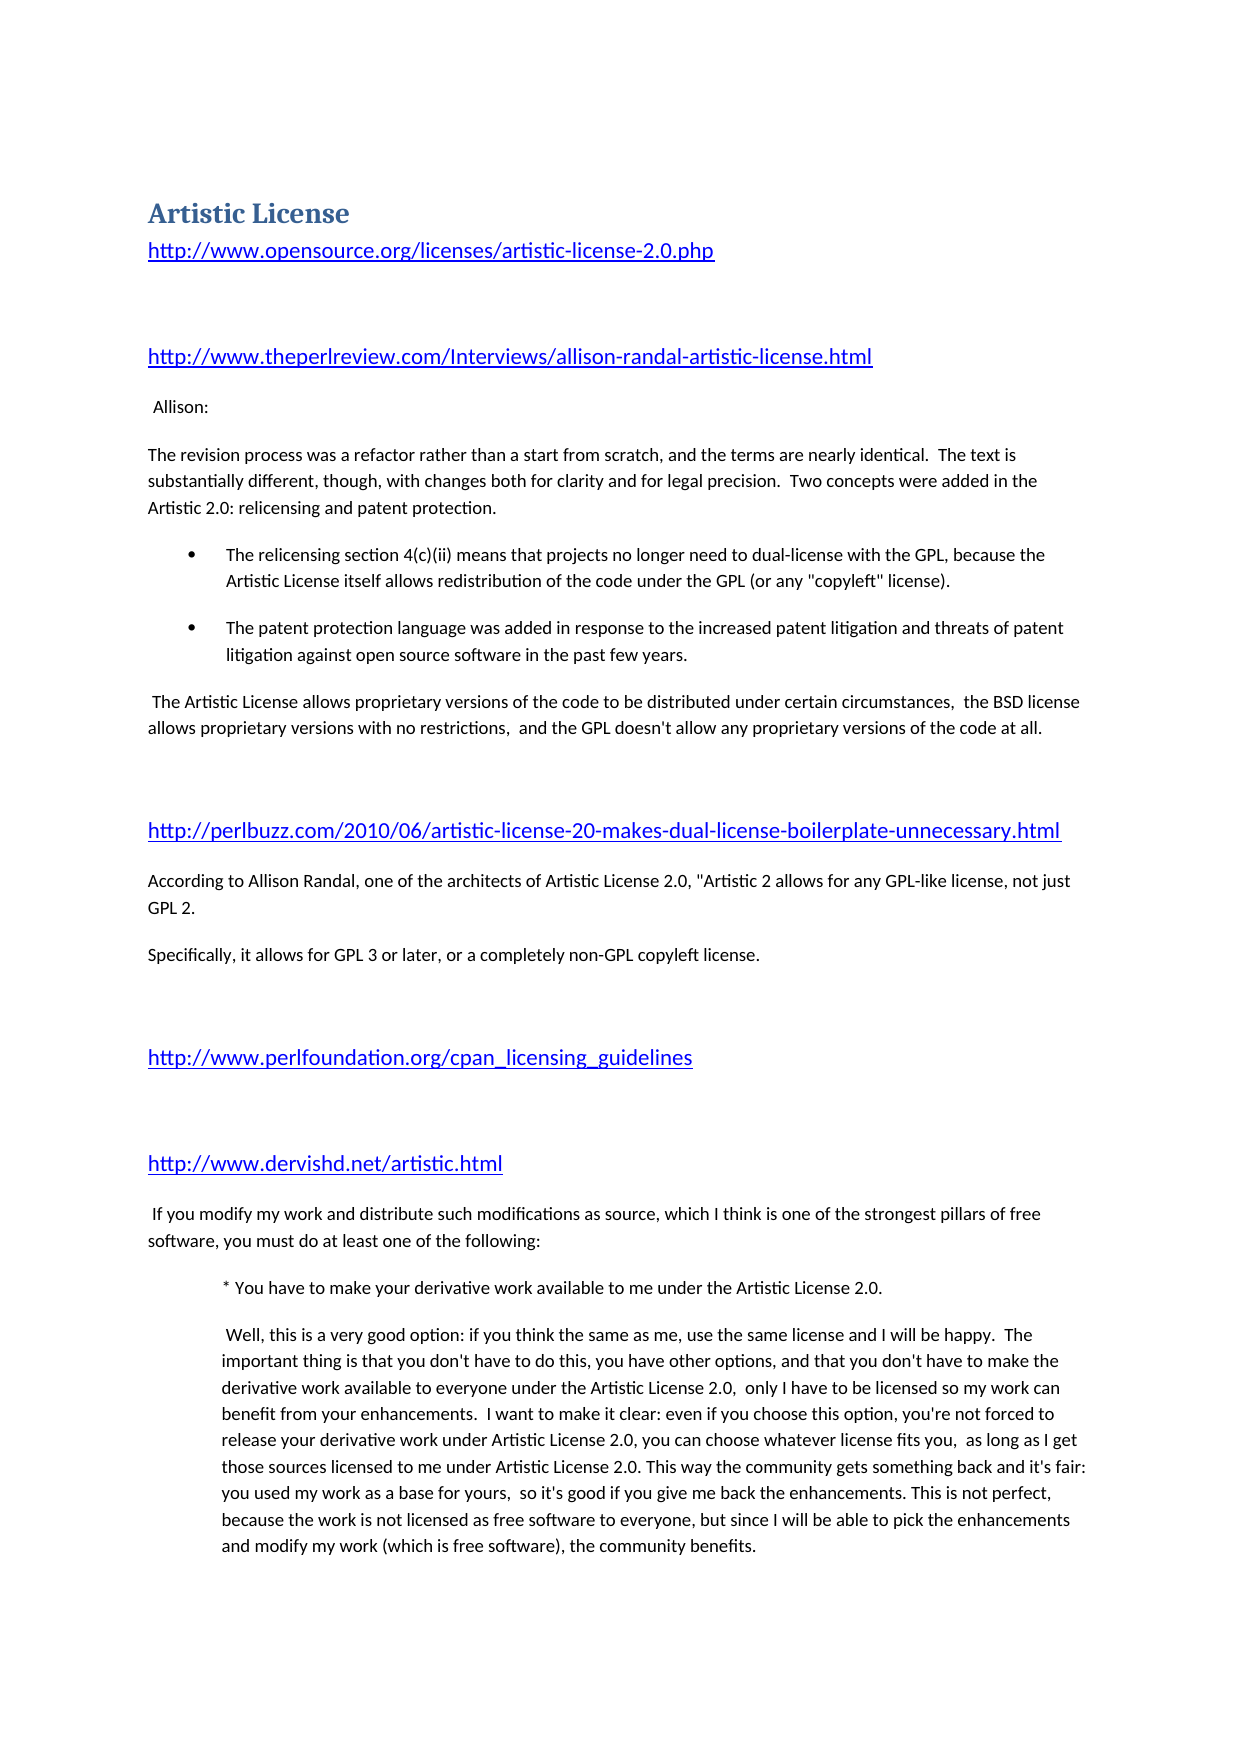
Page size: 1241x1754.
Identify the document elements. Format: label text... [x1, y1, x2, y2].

text If you modify my work and distribute such modifications as source, which I think is one of the strongest pillars of free software, you must do at least one of the following: [148, 1202, 1093, 1252]
text The Artistic License allows proprietary versions of the code to be distributed under certain circumstances, the BSD license allows proprietary versions with no restrictions, and the GPL doesn't allow any proprietary versions of the code at all. [148, 690, 1093, 739]
text http://www.dervishd.net/artistic.html [148, 1149, 1093, 1177]
text http://www.opensource.org/licenses/artistic-license-2.0.php [148, 236, 1093, 264]
text http://www.perlfoundation.org/cpan_licensing_guidelines [148, 1043, 1093, 1071]
text According to Allison Randal, one of the architects of Artistic License 2.0, "Artistic 2 allows for any GPL-like license, not just GPL 2. [148, 870, 1093, 919]
text The revision process was a refactor rather than a start from scratch, and the terms are nearly identical. The text is substantially different, though, with changes both for clarity and for legal precision. Two concepts were added in the Artistic 2.0: relicensing and patent protection. [148, 443, 1093, 519]
text Specifically, it allows for GPL 3 or later, or a completely non-GPL copyleft license. [148, 943, 1093, 966]
text Well, this is a very good option: if you think the same as me, use the same license and I will be happy. The important thing is that you don't have to do this, you have other options, and that you don't have to make the derivative work available to everyone under the Artistic License 2.0, only I have to be licensed so my work can benefit from your enhancements. I want to make it clear: even if you choose this option, you're not forced to release your derivative work under Artistic License 2.0, you can choose whatever license fits you, as long as I get those sources licensed to me under Artistic License 2.0. This way the community gets something back and it's fair: you used my work as a base for yours, so it's good if you give me back the enhancements. This is not perfect, because the work is not licensed as free software to everyone, but since I will be able to pick the enhancements and modify my work (which is free software), the community benefits. [221, 1323, 1093, 1557]
text http://www.theperlreview.com/Interviews/allison-randal-artistic-license.html [148, 342, 1093, 370]
text Allison: [148, 395, 1093, 418]
subtitle Artistic License [148, 198, 1093, 231]
text http://perlbuzz.com/2010/06/artistic-license-20-makes-dual-license-boilerplate-unnecessary.html [148, 817, 1093, 845]
text * You have to make your derivative work available to me under the Artistic License 2.0. [221, 1276, 1093, 1299]
list The relicensing section 4(c)(ii) means that projects no longer need to dual-license with the GPL, because the Artistic License itself allows redistribution of the code under the GPL (or any "copyleft" license). [188, 543, 1093, 592]
list The patent protection language was added in response to the increased patent litigation and threats of patent litigation against open source software in the past few years. [188, 617, 1093, 666]
